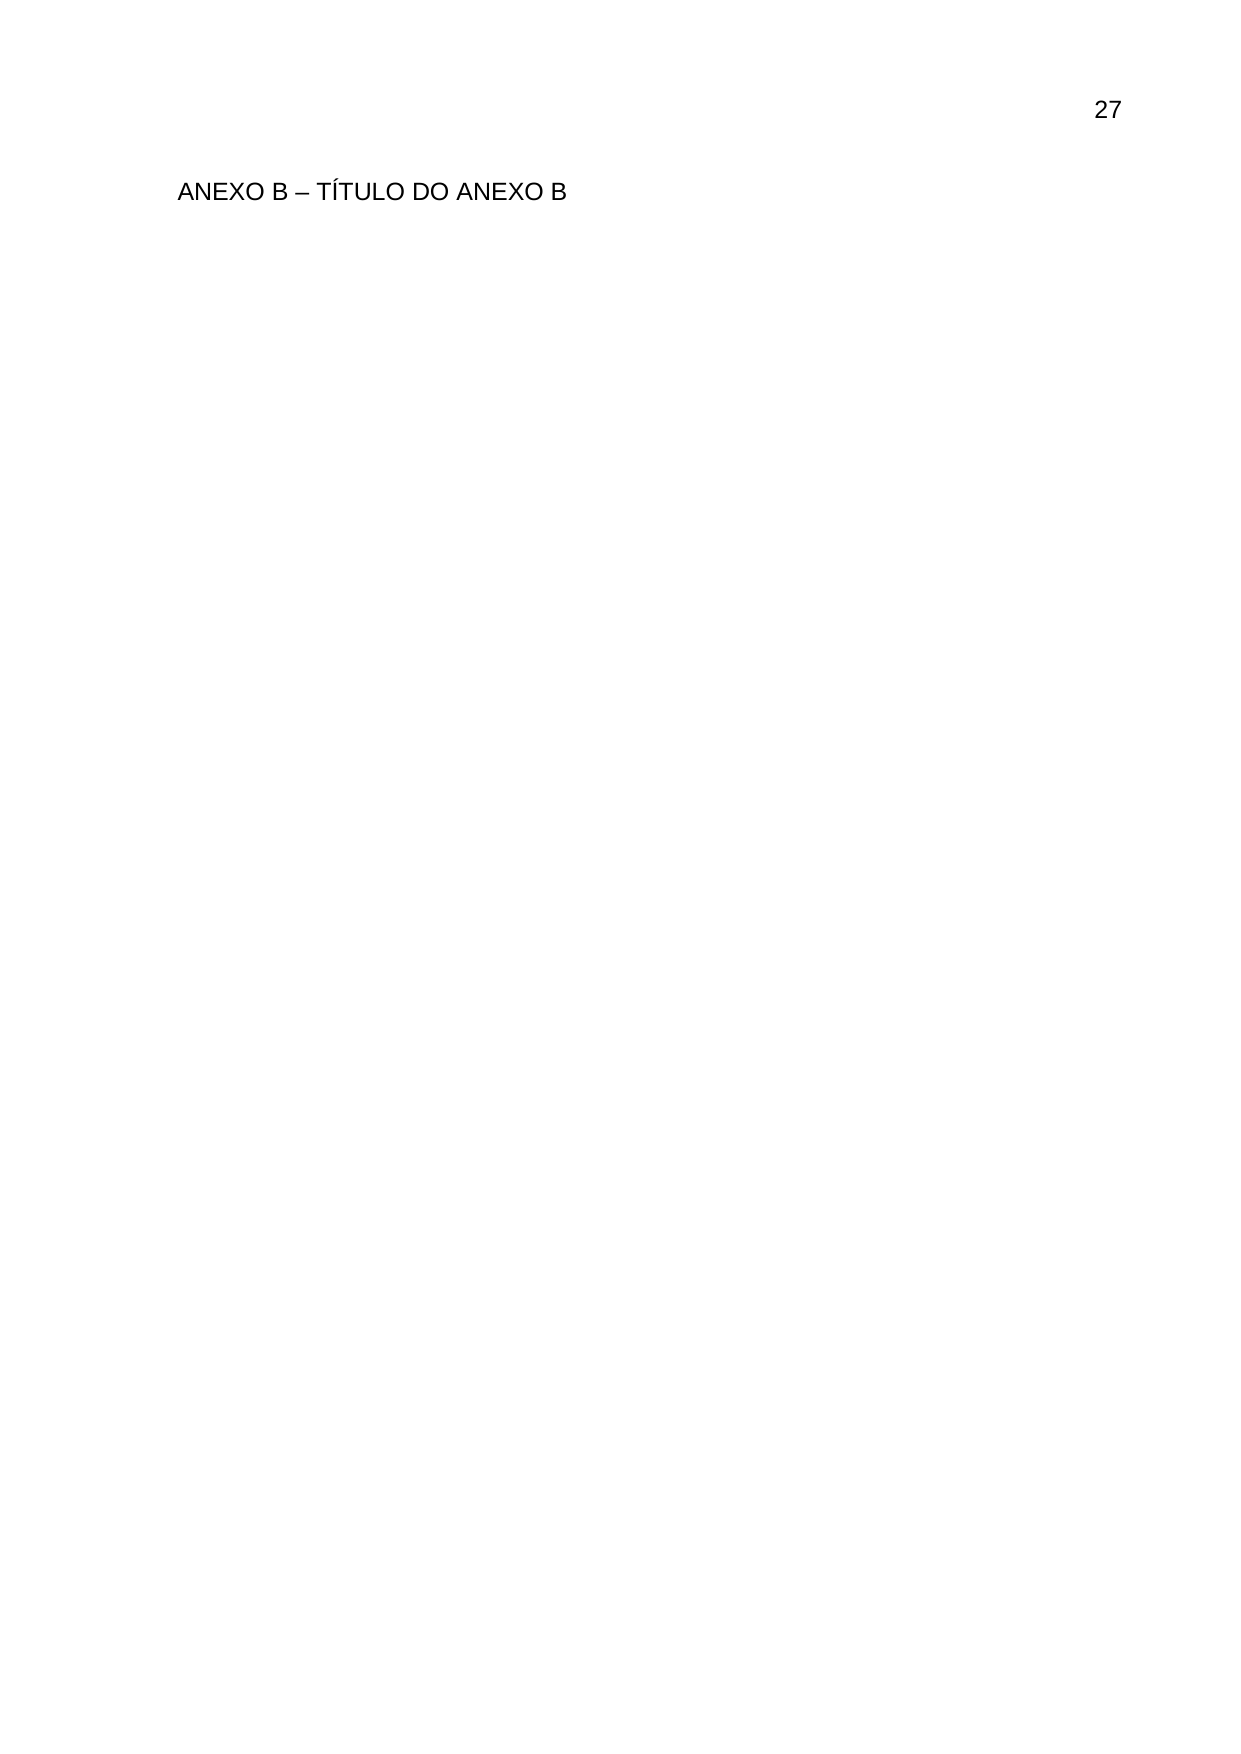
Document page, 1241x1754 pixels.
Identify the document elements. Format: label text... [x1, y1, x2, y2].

subtitle ANEXO B – TÍTULO DO ANEXO B [177, 177, 1122, 206]
